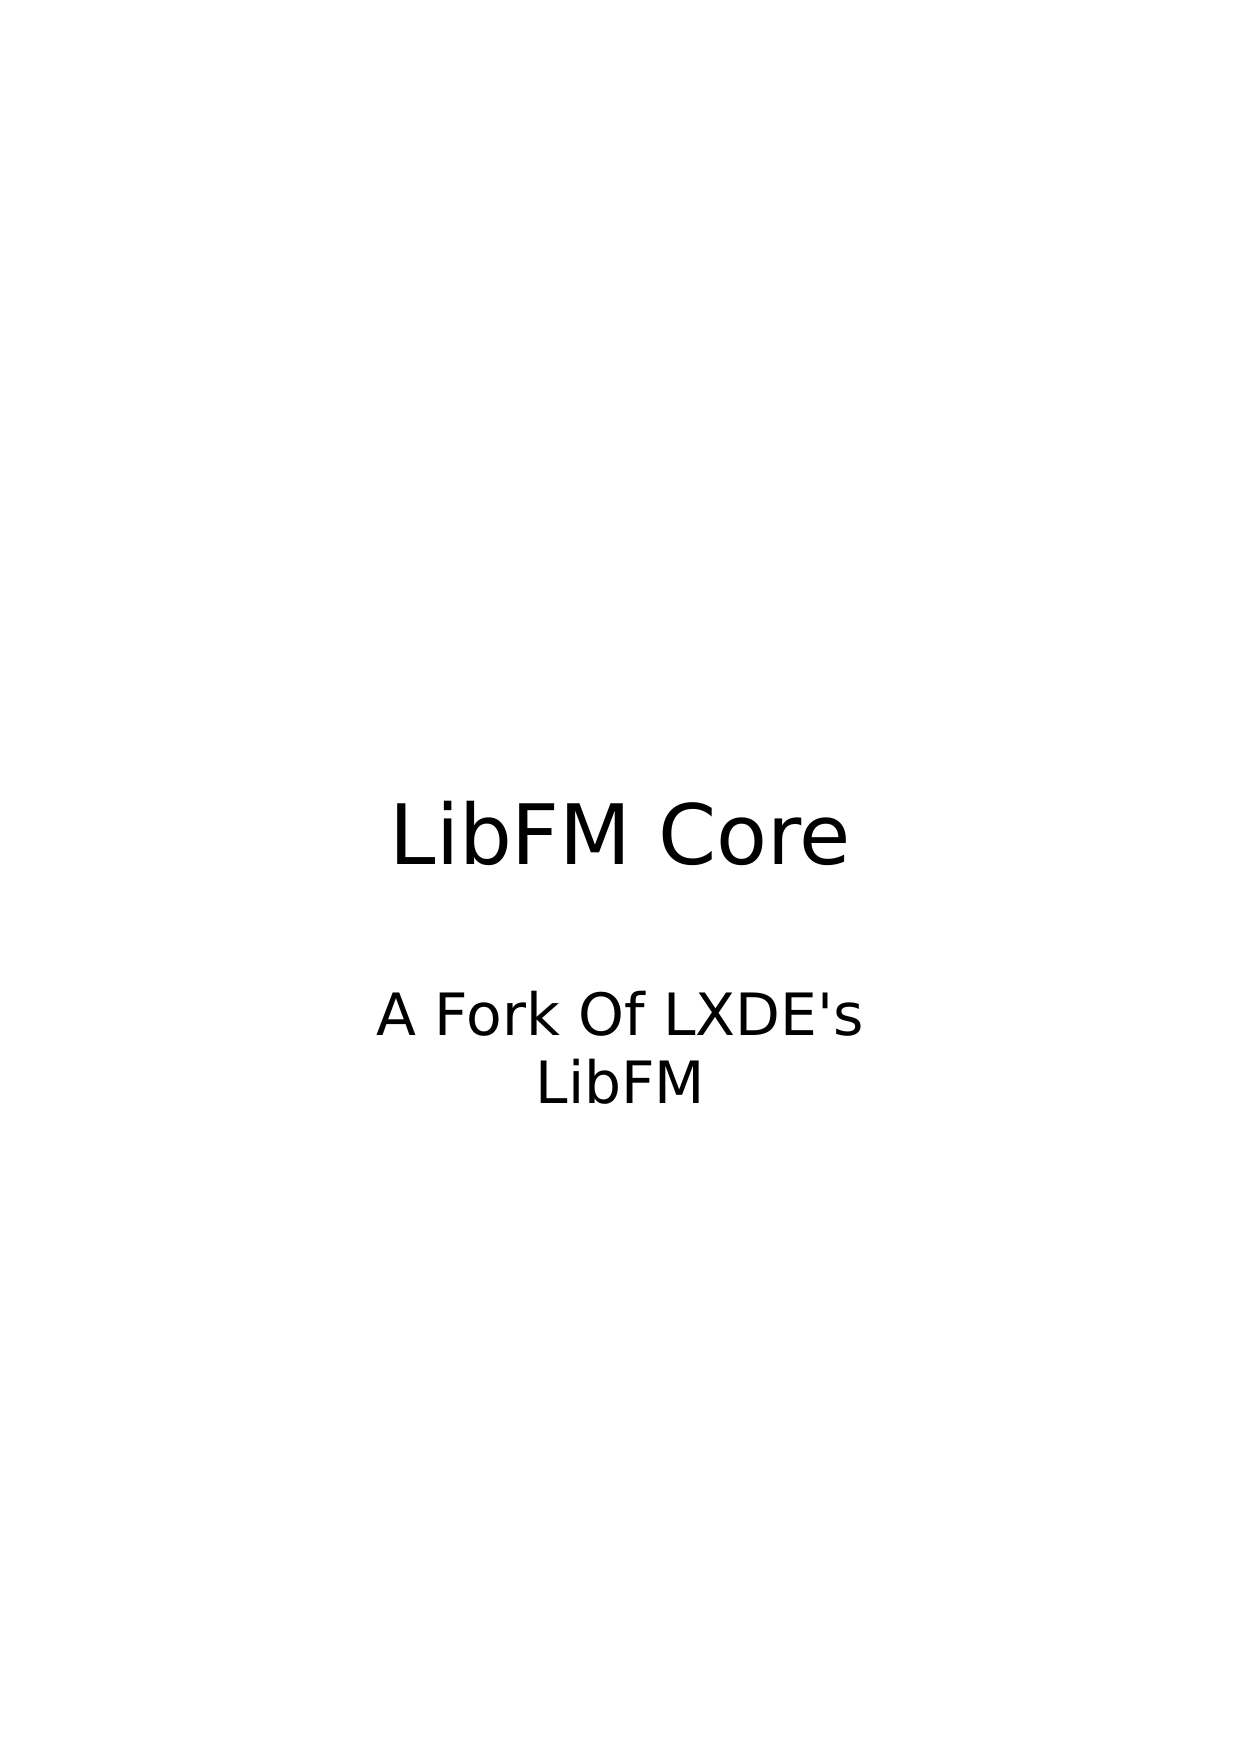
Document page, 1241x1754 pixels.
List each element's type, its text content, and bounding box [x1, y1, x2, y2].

text A Fork Of LXDE's [88, 981, 1152, 1049]
text LibFM [88, 1049, 1152, 1117]
text LibFM Core [88, 787, 1152, 884]
